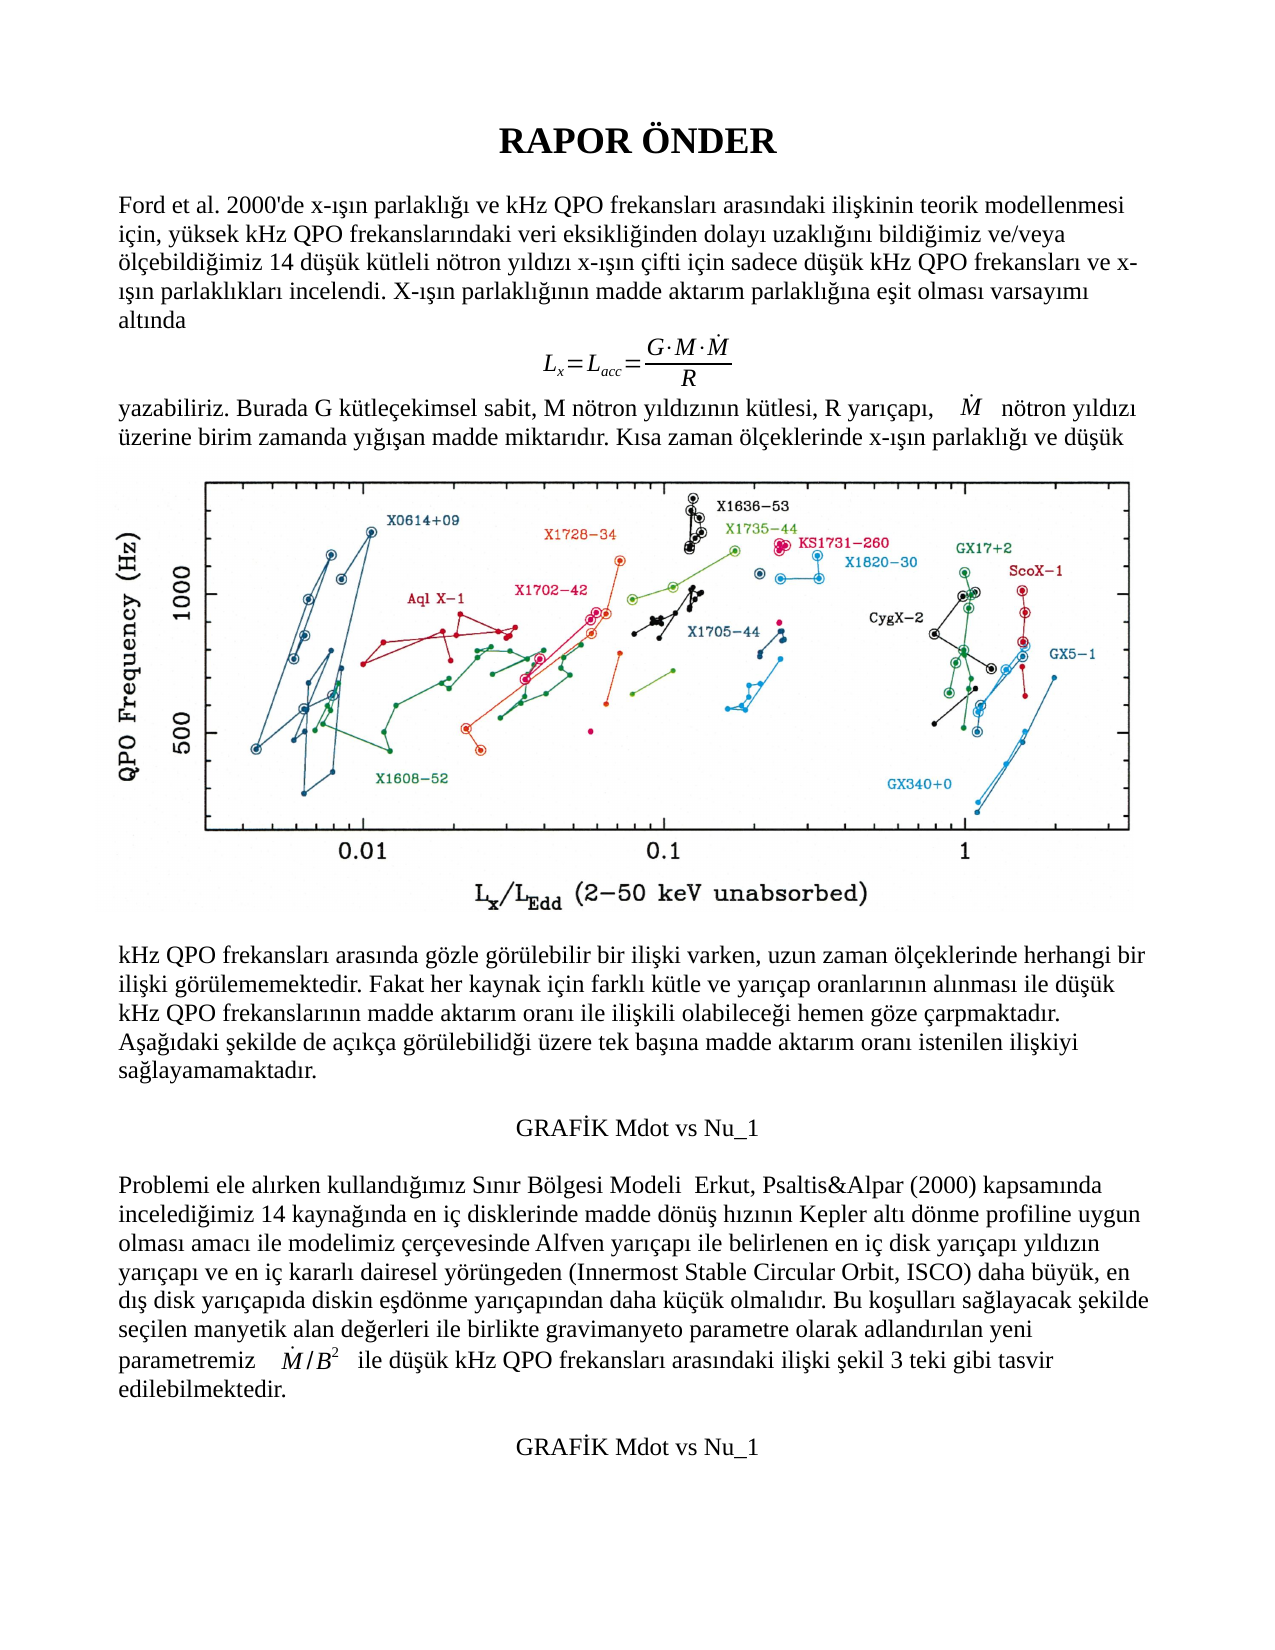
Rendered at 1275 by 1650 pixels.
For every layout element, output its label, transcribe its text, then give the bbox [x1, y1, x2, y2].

text Problemi ele alırken kullandığımız Sınır Bölgesi Modeli Erkut, Psaltis&Alpar (2000) kapsamında incelediğimiz 14 kaynağında en iç disklerinde madde dönüş hızının Kepler altı dönme profiline uygun olması amacı ile modelimiz çerçevesinde Alfven yarıçapı ile belirlenen en iç disk yarıçapı yıldızın yarıçapı ve en iç kararlı dairesel yörüngeden (Innermost Stable Circular Orbit, ISCO) daha büyük, en dış disk yarıçapıda diskin eşdönme yarıçapından daha küçük olmalıdır. Bu koşulları sağlayacak şekilde seçilen manyetik alan değerleri ile birlikte gravimanyeto parametre olarak adlandırılan yeni parametremiz ile düşük kHz QPO frekansları arasındaki ilişki şekil 3 teki gibi tasvir edilebilmektedir. [118, 1171, 1157, 1403]
text GRAFİK Mdot vs Nu_1 [118, 1113, 1157, 1142]
text GRAFİK Mdot vs Nu_1 [118, 1432, 1157, 1461]
text kHz QPO frekansları arasında gözle görülebilir bir ilişki varken, uzun zaman ölçeklerinde herhangi bir ilişki görülememektedir. Fakat her kaynak için farklı kütle ve yarıçap oranlarının alınması ile düşük kHz QPO frekanslarının madde aktarım oranı ile ilişkili olabileceği hemen göze çarpmaktadır. Aşağıdaki şekilde de açıkça görülebilidği üzere tek başına madde aktarım oranı istenilen ilişkiyi sağlayamamaktadır. [118, 941, 1157, 1084]
text Ford et al. 2000'de x-ışın parlaklığı ve kHz QPO frekansları arasındaki ilişkinin teorik modellenmesi için, yüksek kHz QPO frekanslarındaki veri eksikliğinden dolayı uzaklığını bildiğimiz ve/veya ölçebildiğimiz 14 düşük kütleli nötron yıldızı x-ışın çifti için sadece düşük kHz QPO frekansları ve x-ışın parlaklıkları incelendi. X-ışın parlaklığının madde aktarım parlaklığına eşit olması varsayımı altında [118, 190, 1157, 334]
text RAPOR ÖNDER [118, 118, 1157, 161]
text yazabiliriz. Burada G kütleçekimsel sabit, M nötron yıldızının kütlesi, R yarıçapı, nötron yıldızı üzerine birim zamanda yığışan madde miktarıdır. Kısa zaman ölçeklerinde x-ışın parlaklığı ve düşük [118, 393, 1157, 450]
picture [95, 456, 1135, 912]
